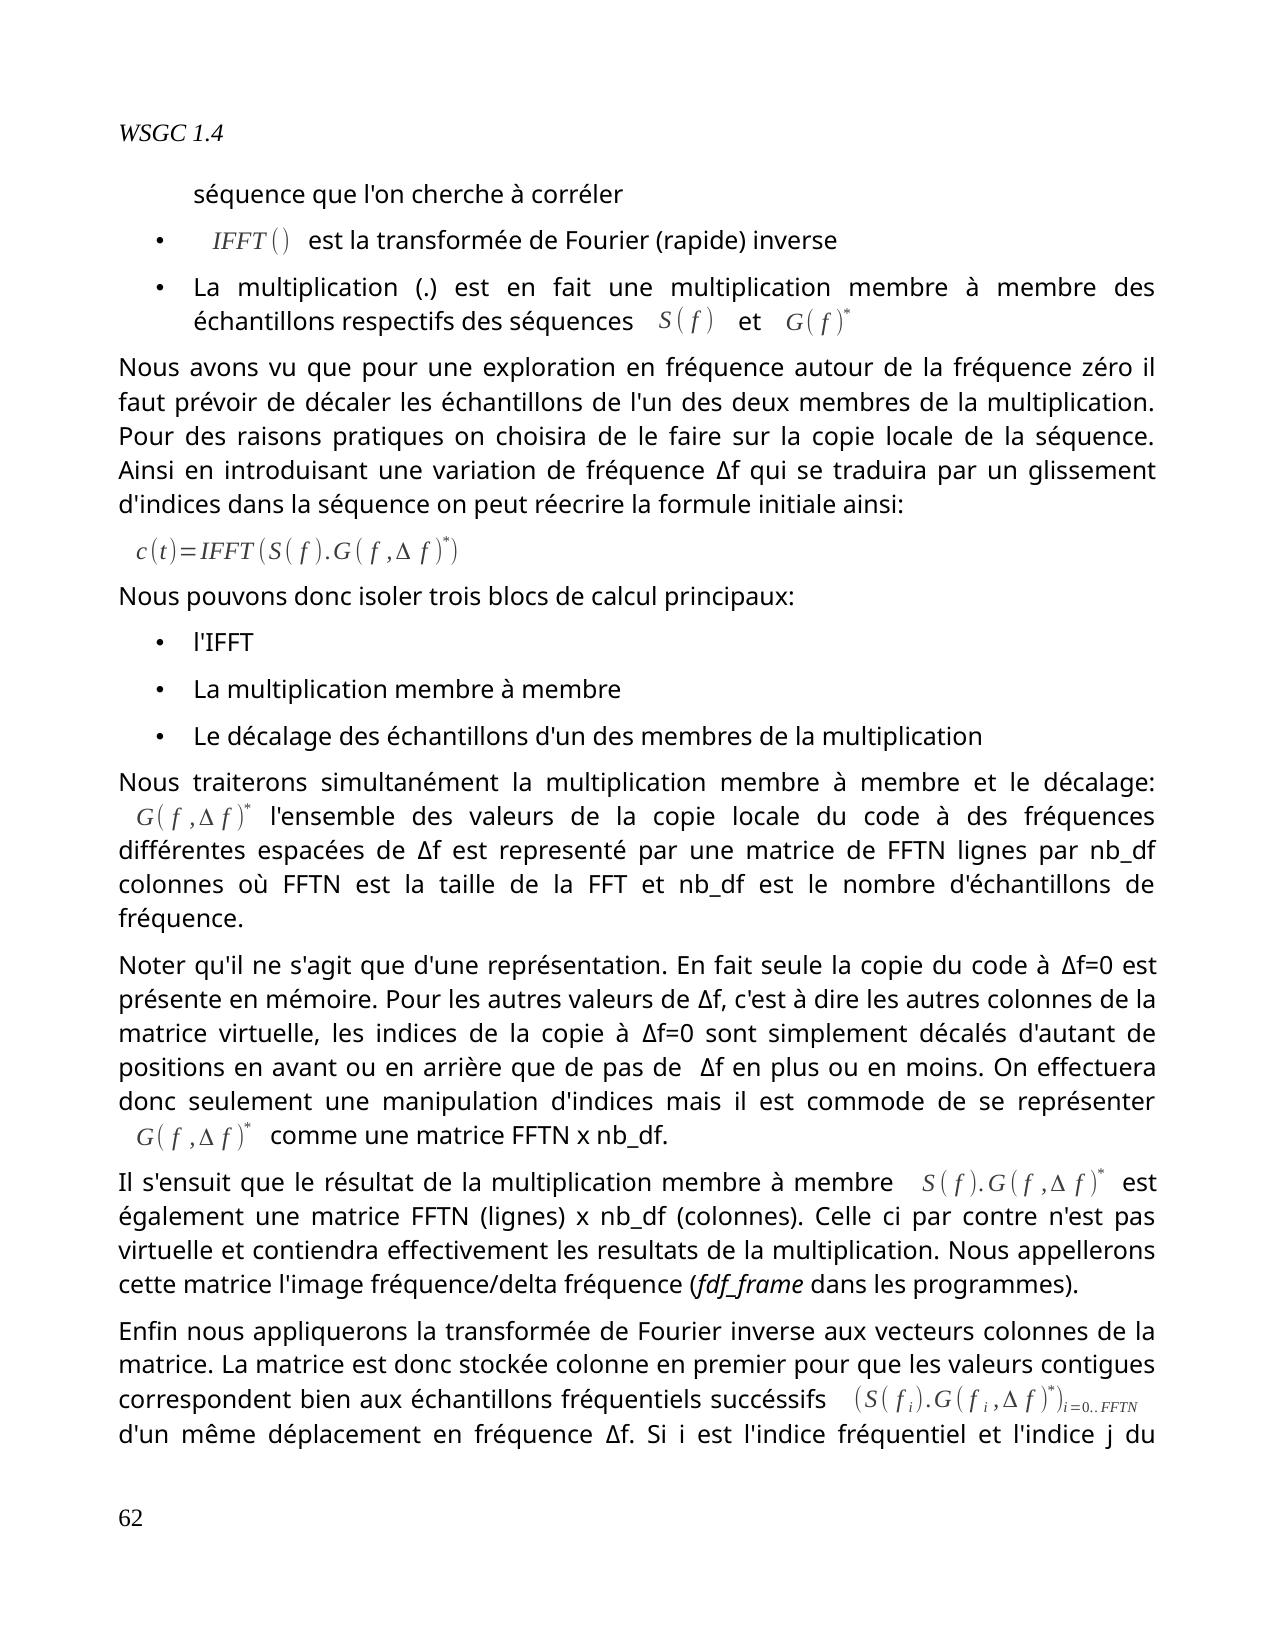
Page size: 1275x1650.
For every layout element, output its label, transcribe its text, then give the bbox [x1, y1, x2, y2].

text Nous pouvons donc isoler trois blocs de calcul principaux: [118, 578, 1157, 612]
list séquence que l'on cherche à corréler [156, 176, 1157, 210]
text Noter qu'il ne s'agit que d'une représentation. En fait seule la copie du code à Δf=0 est présente en mémoire. Pour les autres valeurs de Δf, c'est à dire les autres colonnes de la matrice virtuelle, les indices de la copie à Δf=0 sont simplement décalés d'autant de positions en avant ou en arrière que de pas de Δf en plus ou en moins. On effectuera donc seulement une manipulation d'indices mais il est commode de se représenter comme une matrice FFTN x nb_df. [118, 947, 1157, 1152]
text Nous avons vu que pour une exploration en fréquence autour de la fréquence zéro il faut prévoir de décaler les échantillons de l'un des deux membres de la multiplication. Pour des raisons pratiques on choisira de le faire sur la copie locale de la séquence. Ainsi en introduisant une variation de fréquence Δf qui se traduira par un glissement d'indices dans la séquence on peut réecrire la formule initiale ainsi: [118, 350, 1157, 520]
list La multiplication membre à membre [156, 672, 1157, 706]
text Enfin nous appliquerons la transformée de Fourier inverse aux vecteurs colonnes de la matrice. La matrice est donc stockée colonne en premier pour que les valeurs contigues correspondent bien aux échantillons fréquentiels succéssifs d'un même déplacement en fréquence Δf. Si i est l'indice fréquentiel et l'indice j du déplacement en fréquence, la position mémoire d de l'échantillon correspondant à (i,j) se calcule ainsi: [118, 1313, 1157, 1450]
list Le décalage des échantillons d'un des membres de la multiplication [156, 718, 1157, 752]
text Nous traiterons simultanément la multiplication membre à membre et le décalage: l'ensemble des valeurs de la copie locale du code à des fréquences différentes espacées de Δf est representé par une matrice de FFTN lignes par nb_df colonnes où FFTN est la taille de la FFT et nb_df est le nombre d'échantillons de fréquence. [118, 765, 1157, 935]
text Il s'ensuit que le résultat de la multiplication membre à membre est également une matrice FFTN (lignes) x nb_df (colonnes). Celle ci par contre n'est pas virtuelle et contiendra effectivement les resultats de la multiplication. Nous appellerons cette matrice l'image fréquence/delta fréquence (fdf_frame dans les programmes). [118, 1164, 1157, 1301]
list La multiplication (.) est en fait une multiplication membre à membre des échantillons respectifs des séquences et [156, 269, 1157, 338]
list l'IFFT [156, 625, 1157, 659]
list est la transformée de Fourier (rapide) inverse [156, 223, 1157, 257]
